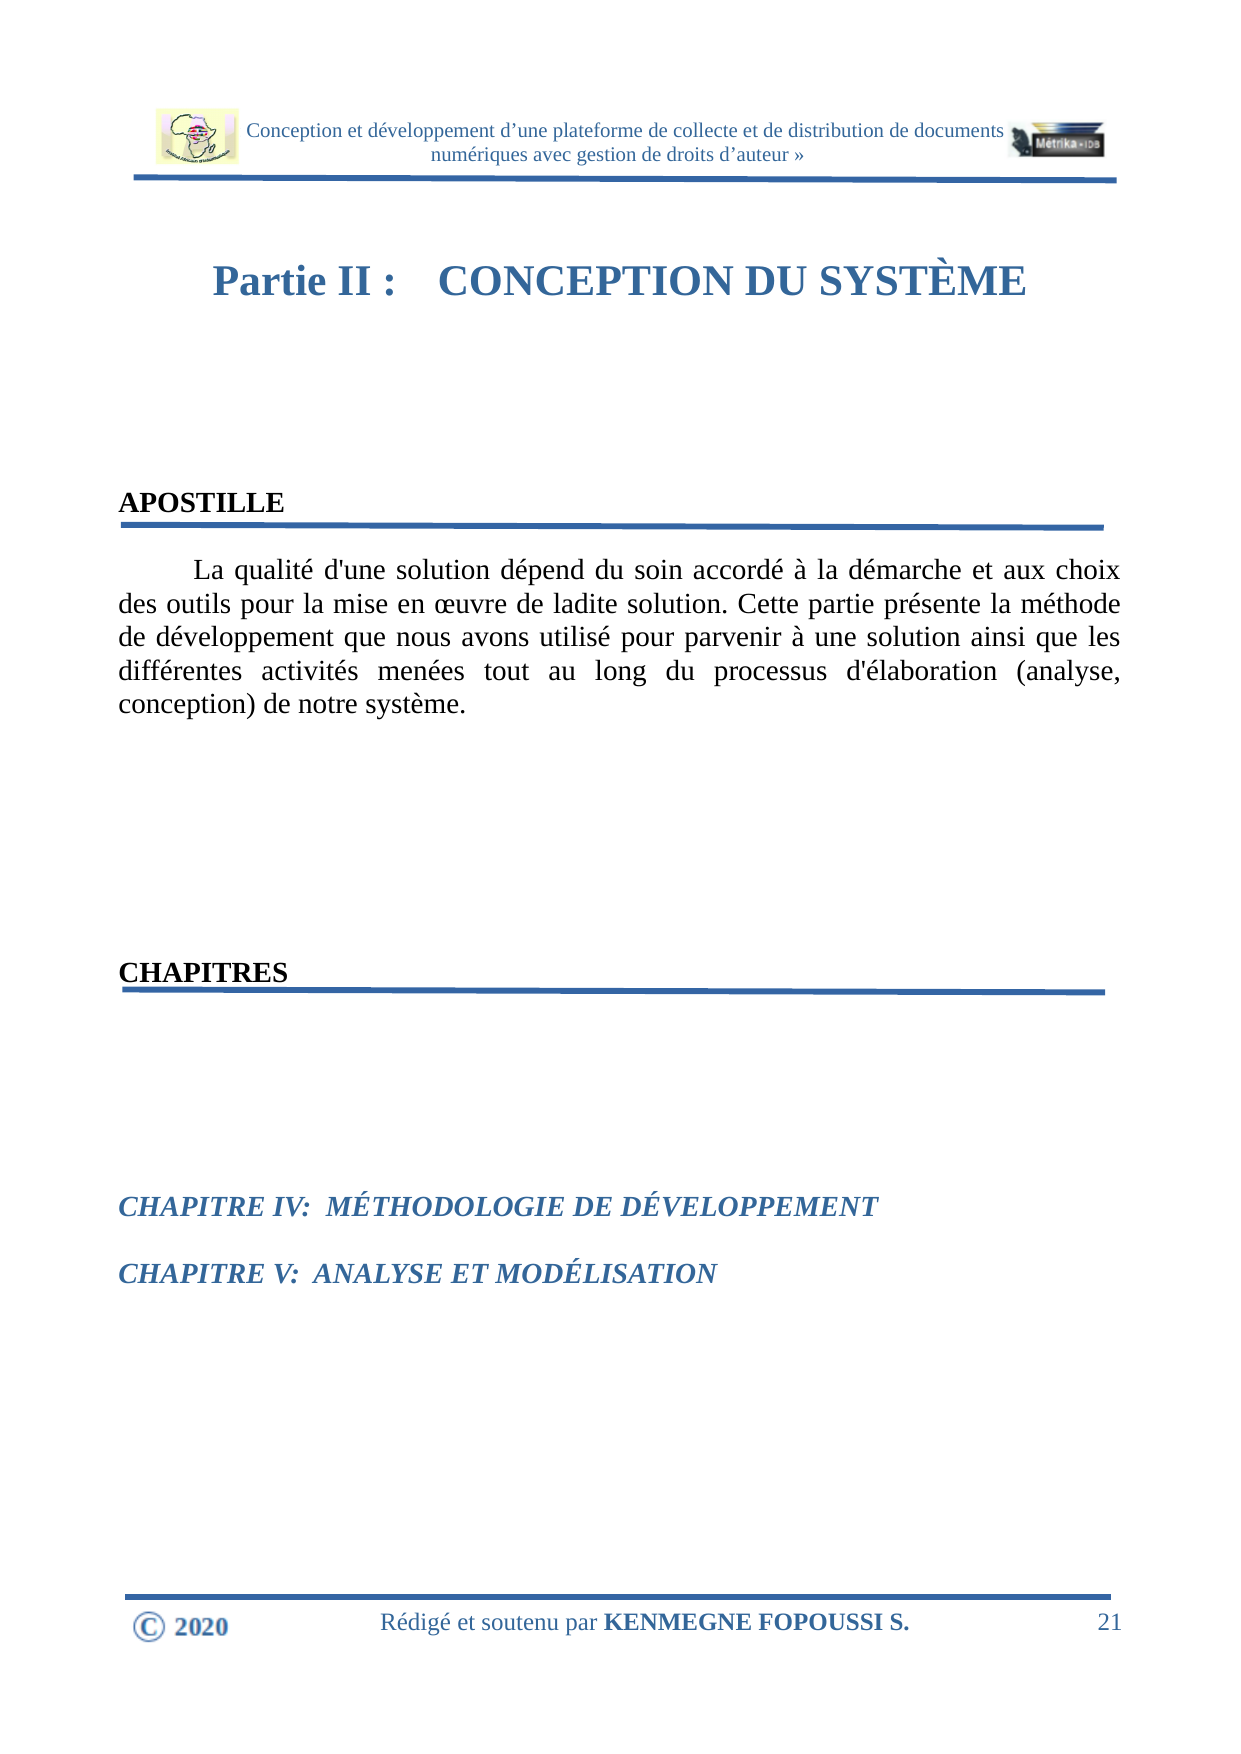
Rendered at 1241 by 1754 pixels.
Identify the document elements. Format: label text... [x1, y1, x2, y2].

text CHAPITRE V: ANALYSE ET MODÉLISATION [118, 1257, 1122, 1290]
text La qualité d'une solution dépend du soin accordé à la démarche et aux choix des outils pour la mise en œuvre de ladite solution. Cette partie présente la méthode de développement que nous avons utilisé pour parvenir à une solution ainsi que les différentes activités menées tout au long du processus d'élaboration (analyse, conception) de notre système. [118, 552, 1122, 720]
text CHAPITRE IV: MÉTHODOLOGIE DE DÉVELOPPEMENT [118, 1189, 1122, 1223]
subtitle CONCEPTION DU SYSTÈME [118, 255, 1122, 305]
picture [1003, 116, 1109, 160]
text CHAPITRES [118, 955, 1122, 988]
text APOSTILLE [118, 485, 1122, 519]
picture [126, 1604, 231, 1647]
picture [154, 107, 241, 166]
